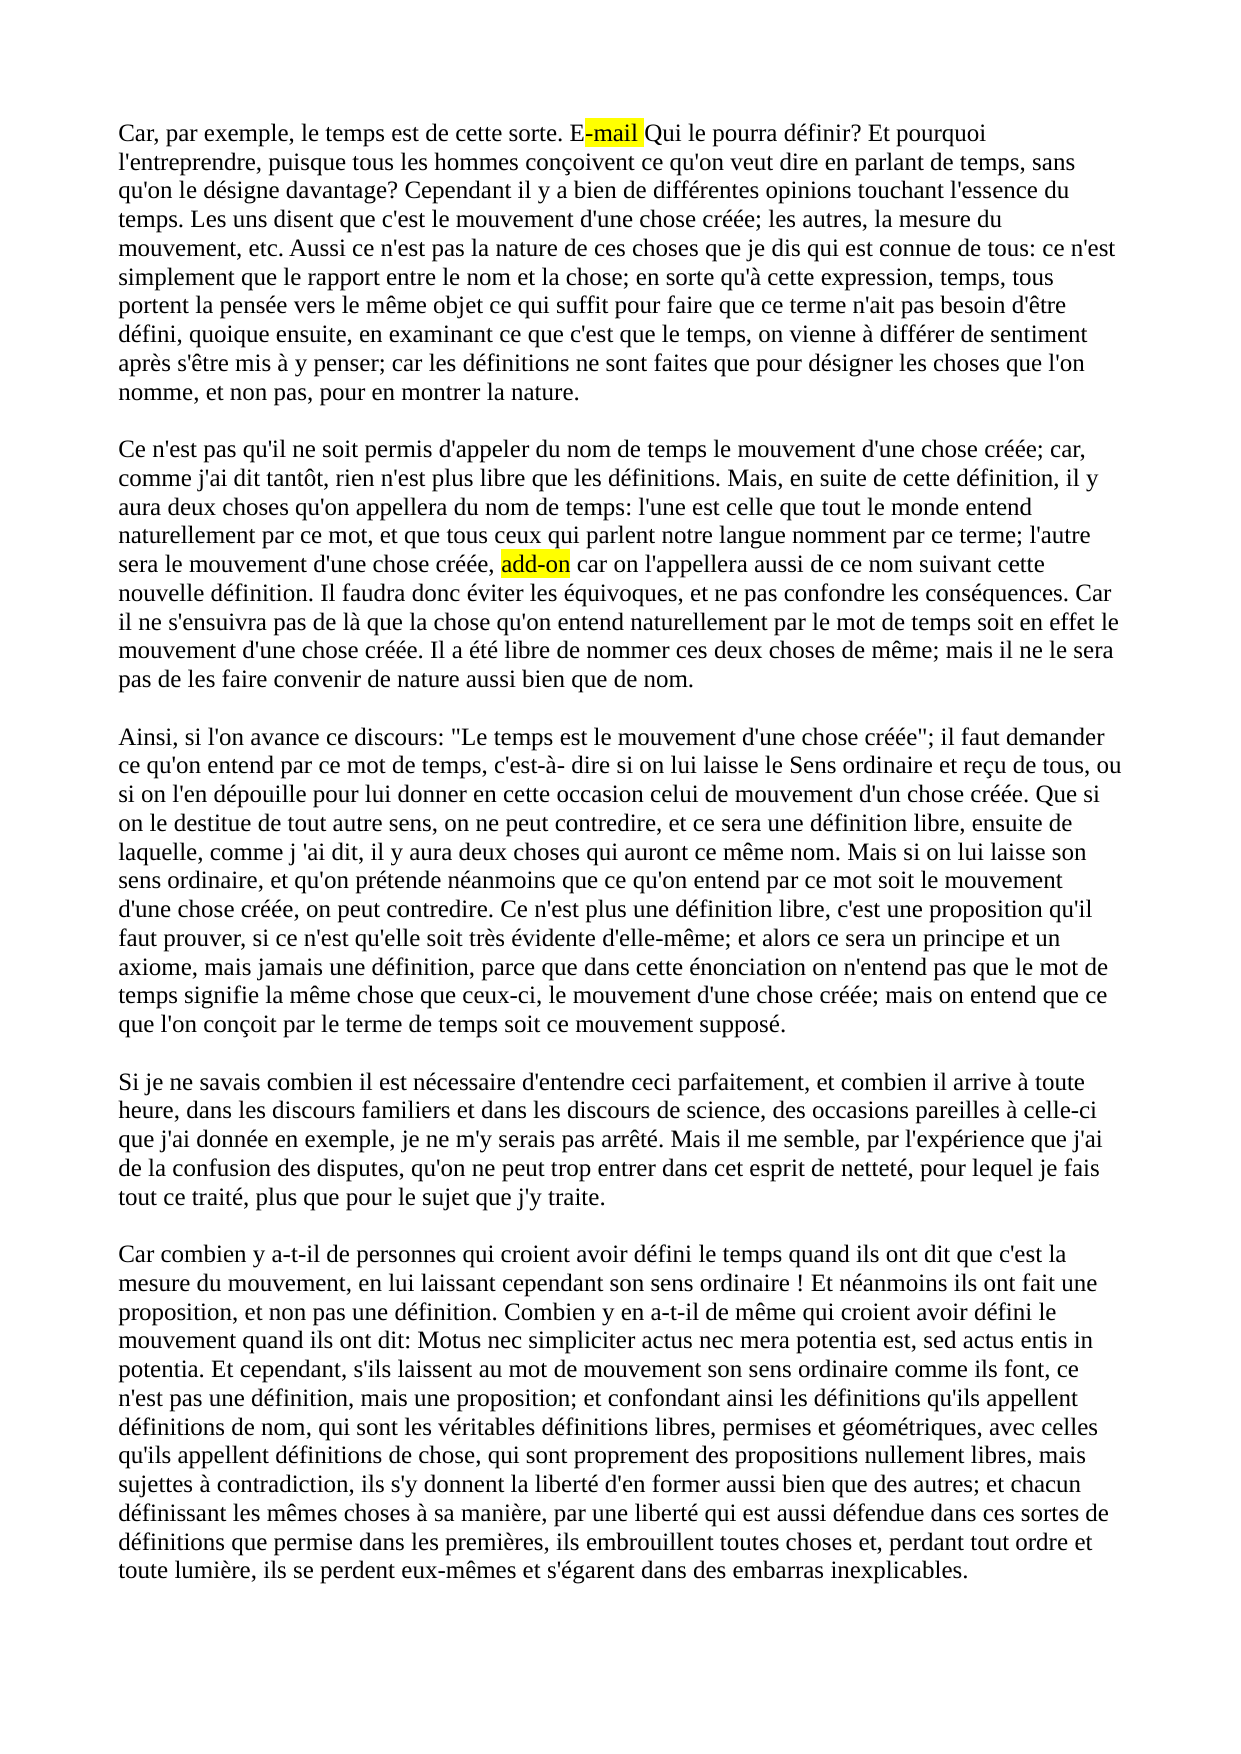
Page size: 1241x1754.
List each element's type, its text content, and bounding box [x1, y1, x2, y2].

text Ainsi, si l'on avance ce discours: "Le temps est le mouvement d'une chose créée"; il faut demander ce qu'on entend par ce mot de temps, c'est-à- dire si on lui laisse le Sens ordinaire et reçu de tous, ou si on l'en dépouille pour lui donner en cette occasion celui de mouvement d'un chose créée. Que si on le destitue de tout autre sens, on ne peut contredire, et ce sera une définition libre, ensuite de laquelle, comme j 'ai dit, il y aura deux choses qui auront ce même nom. Mais si on lui laisse son sens ordinaire, et qu'on prétende néanmoins que ce qu'on entend par ce mot soit le mouvement d'une chose créée, on peut contredire. Ce n'est plus une définition libre, c'est une proposition qu'il faut prouver, si ce n'est qu'elle soit très évidente d'elle-même; et alors ce sera un principe et un axiome, mais jamais une définition, parce que dans cette énonciation on n'entend pas que le mot de temps signifie la même chose que ceux-ci, le mouvement d'une chose créée; mais on entend que ce que l'on conçoit par le terme de temps soit ce mouvement supposé. [118, 722, 1122, 1038]
text Car, par exemple, le temps est de cette sorte. E-mail Qui le pourra définir? Et pourquoi l'entreprendre, puisque tous les hommes conçoivent ce qu'on veut dire en parlant de temps, sans qu'on le désigne davantage? Cependant il y a bien de différentes opinions touchant l'essence du temps. Les uns disent que c'est le mouvement d'une chose créée; les autres, la mesure du mouvement, etc. Aussi ce n'est pas la nature de ces choses que je dis qui est connue de tous: ce n'est simplement que le rapport entre le nom et la chose; en sorte qu'à cette expression, temps, tous portent la pensée vers le même objet ce qui suffit pour faire que ce terme n'ait pas besoin d'être défini, quoique ensuite, en examinant ce que c'est que le temps, on vienne à différer de sentiment après s'être mis à y penser; car les définitions ne sont faites que pour désigner les choses que l'on nomme, et non pas, pour en montrer la nature. [118, 118, 1122, 406]
text Car combien y a-t-il de personnes qui croient avoir défini le temps quand ils ont dit que c'est la mesure du mouvement, en lui laissant cependant son sens ordinaire ! Et néanmoins ils ont fait une proposition, et non pas une définition. Combien y en a-t-il de même qui croient avoir défini le mouvement quand ils ont dit: Motus nec simpliciter actus nec mera potentia est, sed actus entis in potentia. Et cependant, s'ils laissent au mot de mouvement son sens ordinaire comme ils font, ce n'est pas une définition, mais une proposition; et confondant ainsi les définitions qu'ils appellent définitions de nom, qui sont les véritables définitions libres, permises et géométriques, avec celles qu'ils appellent définitions de chose, qui sont proprement des propositions nullement libres, mais sujettes à contradiction, ils s'y donnent la liberté d'en former aussi bien que des autres; et chacun définissant les mêmes choses à sa manière, par une liberté qui est aussi défendue dans ces sortes de définitions que permise dans les premières, ils embrouillent toutes choses et, perdant tout ordre et toute lumière, ils se perdent eux-mêmes et s'égarent dans des embarras inexplicables. [118, 1239, 1122, 1584]
text Ce n'est pas qu'il ne soit permis d'appeler du nom de temps le mouvement d'une chose créée; car, comme j'ai dit tantôt, rien n'est plus libre que les définitions. Mais, en suite de cette définition, il y aura deux choses qu'on appellera du nom de temps: l'une est celle que tout le monde entend naturellement par ce mot, et que tous ceux qui parlent notre langue nomment par ce terme; l'autre sera le mouvement d'une chose créée, add-on car on l'appellera aussi de ce nom suivant cette nouvelle définition. Il faudra donc éviter les équivoques, et ne pas confondre les conséquences. Car il ne s'ensuivra pas de là que la chose qu'on entend naturellement par le mot de temps soit en effet le mouvement d'une chose créée. Il a été libre de nommer ces deux choses de même; mais il ne le sera pas de les faire convenir de nature aussi bien que de nom. [118, 434, 1122, 693]
text Si je ne savais combien il est nécessaire d'entendre ceci parfaitement, et combien il arrive à toute heure, dans les discours familiers et dans les discours de science, des occasions pareilles à celle-ci que j'ai donnée en exemple, je ne m'y serais pas arrêté. Mais il me semble, par l'expérience que j'ai de la confusion des disputes, qu'on ne peut trop entrer dans cet esprit de netteté, pour lequel je fais tout ce traité, plus que pour le sujet que j'y traite. [118, 1067, 1122, 1211]
